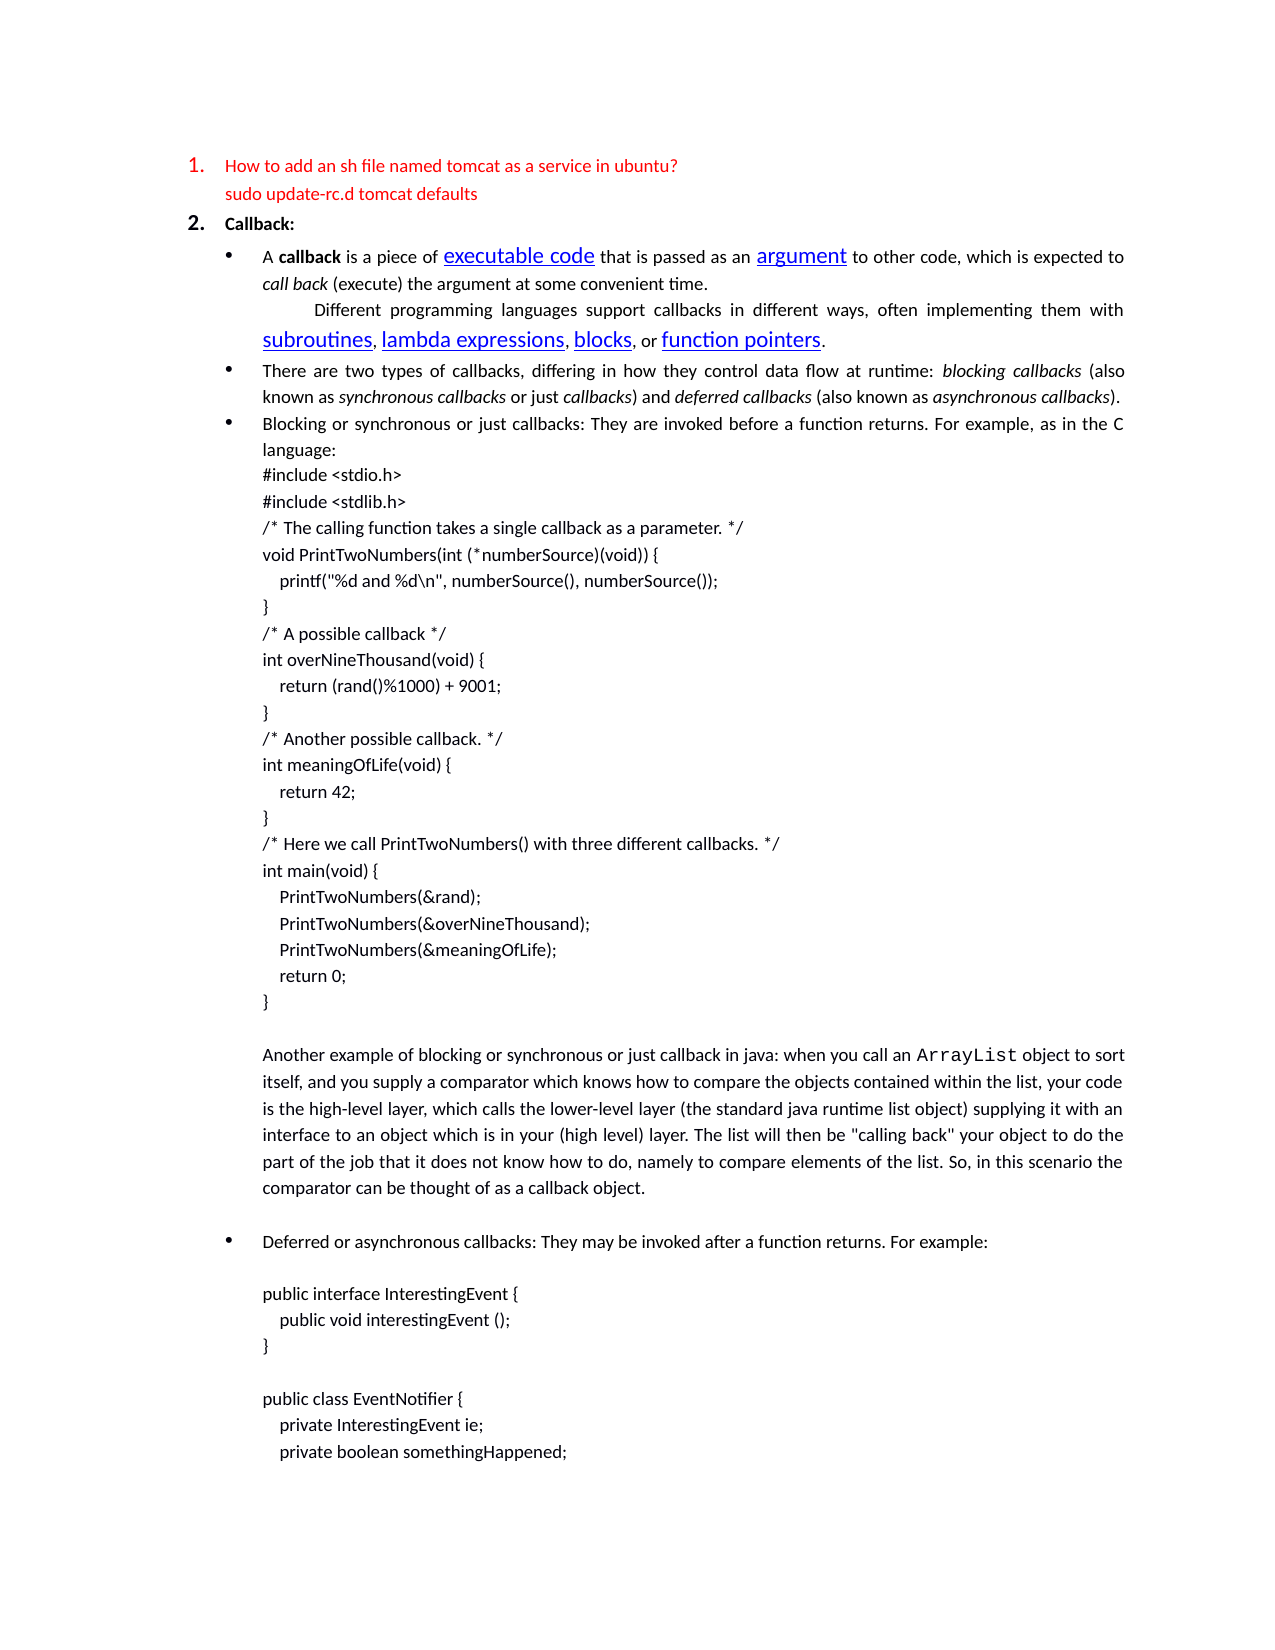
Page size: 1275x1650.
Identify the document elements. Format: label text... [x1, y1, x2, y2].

list Blocking or synchronous or just callbacks: They are invoked before a function returns. For example, as in the C language: [225, 411, 1125, 460]
list How to add an sh file named tomcat as a service in ubuntu? [187, 150, 1125, 178]
list Deferred or asynchronous callbacks: They may be invoked after a function returns. For example: [225, 1229, 1125, 1252]
list Another example of blocking or synchronous or just callback in java: when you call an ArrayList object to sort itself, and you supply a comparator which knows how to compare the objects contained within the list, your code is the high-level layer, which calls the lower-level layer (the standard java runtime list object) supplying it with an interface to an object which is in your (high level) layer. The list will then be "calling back" your object to do the part of the job that it does not know how to do, namely to compare elements of the list. So, in this scenario the comparator can be thought of as a callback object. [225, 1043, 1125, 1199]
list #include <stdlib.h> [225, 490, 1125, 513]
list public void interestingEvent (); [225, 1308, 1125, 1331]
list int overNineThousand(void) { [225, 648, 1125, 671]
list public class EventNotifier { [225, 1387, 1125, 1410]
list /* Another possible callback. */ [225, 727, 1125, 750]
list int main(void) { [225, 859, 1125, 882]
list } [225, 991, 1125, 1014]
list return 0; [225, 964, 1125, 987]
list public interface InterestingEvent { [225, 1282, 1125, 1305]
list } [225, 806, 1125, 829]
list There are two types of callbacks, differing in how they control data flow at runtime: blocking callbacks (also known as synchronous callbacks or just callbacks) and deferred callbacks (also known as asynchronous callbacks). [225, 358, 1125, 407]
list void PrintTwoNumbers(int (*numberSource)(void)) { [225, 543, 1125, 566]
list PrintTwoNumbers(&rand); [225, 885, 1125, 908]
list #include <stdio.h> [225, 464, 1125, 487]
list private boolean somethingHappened; [225, 1440, 1125, 1463]
list sudo update-rc.d tomcat defaults [187, 182, 1125, 205]
list return (rand()%1000) + 9001; [225, 674, 1125, 697]
list /* The calling function takes a single callback as a parameter. */ [225, 516, 1125, 539]
list } [225, 1334, 1125, 1357]
list printf("%d and %d\n", numberSource(), numberSource()); [225, 569, 1125, 592]
list A callback is a piece of executable code that is passed as an argument to other code, which is expected to call back (execute) the argument at some convenient time. [225, 241, 1125, 295]
list PrintTwoNumbers(&overNineThousand); [225, 912, 1125, 934]
list int meaningOfLife(void) { [225, 753, 1125, 776]
list PrintTwoNumbers(&meaningOfLife); [225, 938, 1125, 961]
list Different programming languages support callbacks in different ways, often implementing them with subroutines, lambda expressions, blocks, or function pointers. [225, 298, 1125, 354]
list /* A possible callback */ [225, 622, 1125, 645]
list return 42; [225, 780, 1125, 803]
list /* Here we call PrintTwoNumbers() with three different callbacks. */ [225, 833, 1125, 856]
list private InterestingEvent ie; [225, 1413, 1125, 1436]
list } [225, 595, 1125, 618]
list Callback: [187, 208, 1125, 237]
list } [225, 701, 1125, 724]
